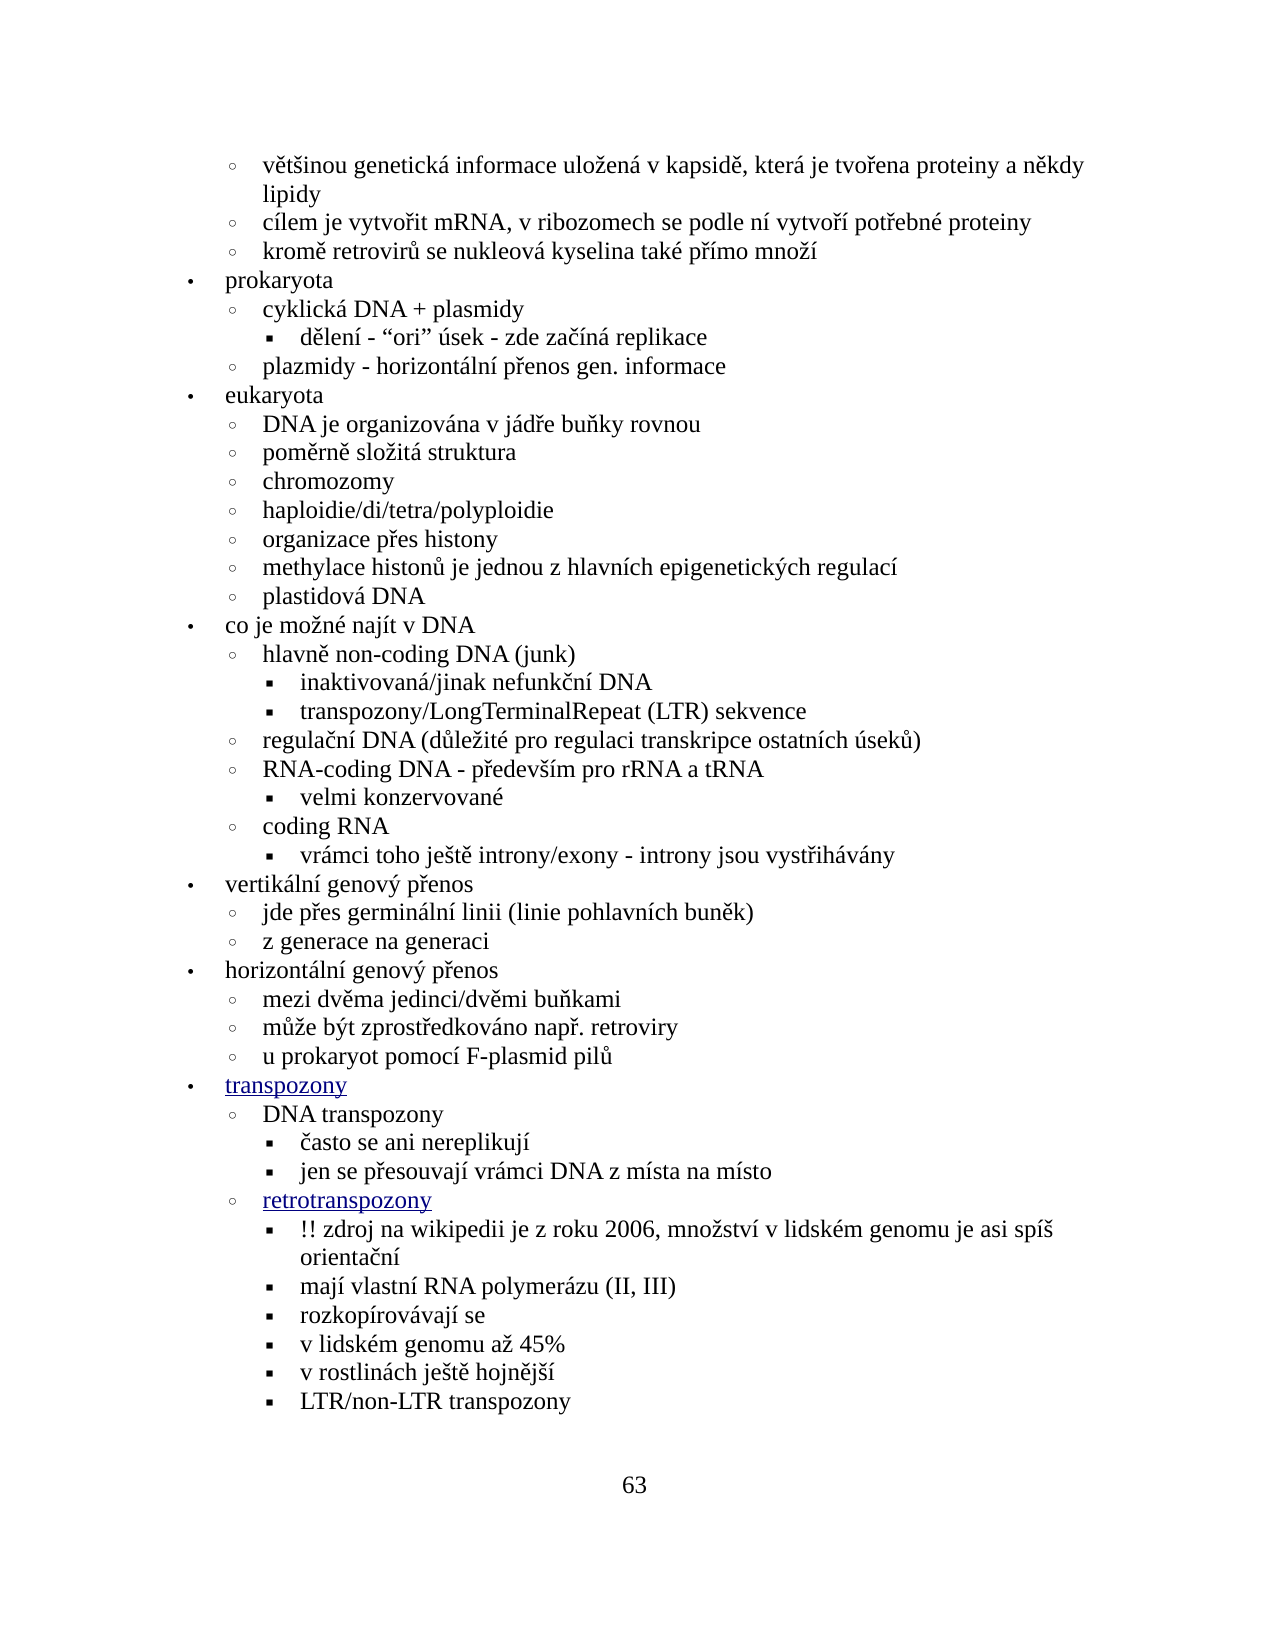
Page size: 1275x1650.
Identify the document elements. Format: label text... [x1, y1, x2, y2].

list DNA je organizována v jádře buňky rovnou [225, 409, 1125, 437]
list většinou genetická informace uložená v kapsidě, která je tvořena proteiny a někdy lipidy [225, 150, 1125, 207]
list DNA transpozony [225, 1099, 1125, 1127]
list cílem je vytvořit mRNA, v ribozomech se podle ní vytvoří potřebné proteiny [225, 207, 1125, 236]
list chromozomy [225, 466, 1125, 495]
list eukaryota [187, 380, 1125, 409]
list často se ani nereplikují [262, 1127, 1125, 1156]
list u prokaryot pomocí F-plasmid pilů [225, 1041, 1125, 1070]
list cyklická DNA + plasmidy [225, 294, 1125, 322]
list z generace na generaci [225, 926, 1125, 955]
list co je možné najít v DNA [187, 610, 1125, 639]
list prokaryota [187, 265, 1125, 294]
list jde přes germinální linii (linie pohlavních buněk) [225, 897, 1125, 926]
list inaktivovaná/jinak nefunkční DNA [262, 667, 1125, 696]
list mezi dvěma jedinci/dvěmi buňkami [225, 984, 1125, 1012]
list může být zprostředkováno např. retroviry [225, 1012, 1125, 1041]
list v rostlinách ještě hojnější [262, 1357, 1125, 1386]
list rozkopírovávají se [262, 1300, 1125, 1329]
list LTR/non-LTR transpozony [262, 1386, 1125, 1415]
list plastidová DNA [225, 581, 1125, 610]
list horizontální genový přenos [187, 955, 1125, 984]
list regulační DNA (důležité pro regulaci transkripce ostatních úseků) [225, 725, 1125, 754]
list jen se přesouvají vrámci DNA z místa na místo [262, 1156, 1125, 1185]
list dělení - “ori” úsek - zde začíná replikace [262, 322, 1125, 351]
list retrotranspozony [225, 1185, 1125, 1214]
list hlavně non-coding DNA (junk) [225, 639, 1125, 667]
list coding RNA [225, 811, 1125, 840]
list haploidie/di/tetra/polyploidie [225, 495, 1125, 524]
list kromě retrovirů se nukleová kyselina také přímo množí [225, 236, 1125, 265]
list organizace přes histony [225, 524, 1125, 552]
list poměrně složitá struktura [225, 437, 1125, 466]
list transpozony [187, 1070, 1125, 1099]
list plazmidy - horizontální přenos gen. informace [225, 351, 1125, 380]
list vertikální genový přenos [187, 869, 1125, 897]
list !! zdroj na wikipedii je z roku 2006, množství v lidském genomu je asi spíš orientační [262, 1214, 1125, 1271]
list velmi konzervované [262, 782, 1125, 811]
list methylace histonů je jednou z hlavních epigenetických regulací [225, 552, 1125, 581]
list transpozony/LongTerminalRepeat (LTR) sekvence [262, 696, 1125, 725]
list mají vlastní RNA polymerázu (II, III) [262, 1271, 1125, 1300]
list v lidském genomu až 45% [262, 1329, 1125, 1357]
list RNA-coding DNA - především pro rRNA a tRNA [225, 754, 1125, 782]
list vrámci toho ještě introny/exony - introny jsou vystřihávány [262, 840, 1125, 869]
